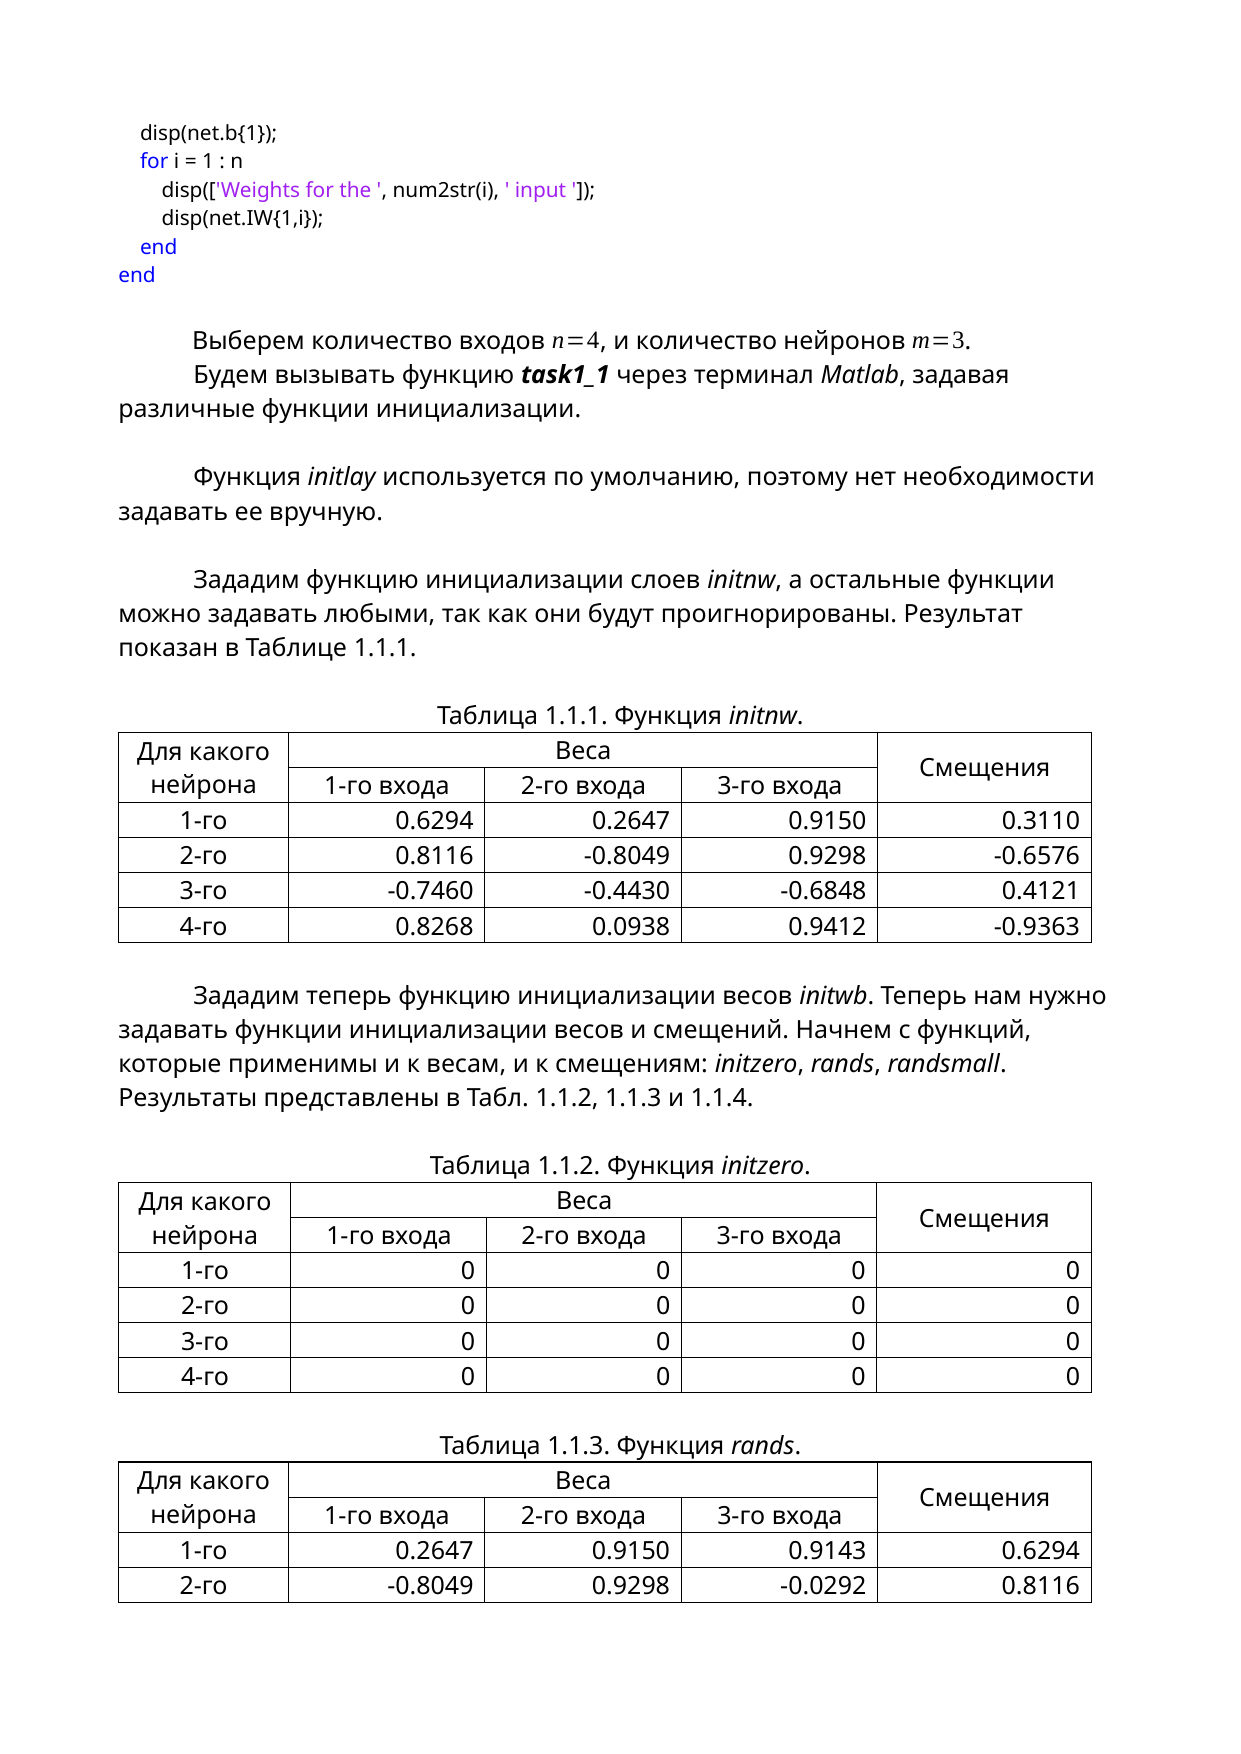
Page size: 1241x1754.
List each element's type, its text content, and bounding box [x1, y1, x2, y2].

table_cell 0.8268 [289, 908, 484, 942]
table_cell 0 [487, 1253, 681, 1287]
table_cell 2-го входа [485, 768, 681, 802]
table_header Веса [289, 1463, 877, 1497]
table_cell 0 [877, 1288, 1091, 1322]
table_cell 3-го входа [682, 1218, 876, 1252]
table_cell 0.9150 [682, 803, 877, 837]
table_cell 0.8116 [289, 838, 484, 872]
table_cell -0.8049 [289, 1568, 484, 1602]
text Таблица 1.1.2. Функция initzero. [118, 1148, 1122, 1182]
table_header Веса [291, 1183, 876, 1217]
table_cell 4-го [119, 908, 288, 942]
table_cell 0 [291, 1323, 486, 1357]
table_header Для какого нейрона [119, 1463, 288, 1532]
table_header Смещения [878, 733, 1091, 802]
text end [118, 232, 1122, 260]
table_cell 3-го входа [682, 1498, 877, 1532]
table_cell 0 [291, 1288, 486, 1322]
table_cell 0 [682, 1323, 876, 1357]
table_cell 0 [487, 1358, 681, 1392]
table_cell 0 [877, 1253, 1091, 1287]
table_cell 0 [291, 1253, 486, 1287]
table_cell 0.6294 [878, 1533, 1091, 1567]
table_header Для какого нейрона [119, 1183, 290, 1252]
table_cell 0 [682, 1288, 876, 1322]
table_cell -0.8049 [485, 838, 681, 872]
table_cell 0 [682, 1253, 876, 1287]
text for i = 1 : n [118, 147, 1122, 175]
table_header Смещения [878, 1463, 1091, 1532]
table_header Смещения [877, 1183, 1091, 1252]
table_cell 0 [291, 1358, 486, 1392]
table_cell 2-го входа [485, 1498, 681, 1532]
table_header Веса [289, 733, 877, 767]
text disp(net.IW{1,i}); [118, 203, 1122, 232]
table_cell 0.9143 [682, 1533, 877, 1567]
table_cell 0.6294 [289, 803, 484, 837]
table_cell 0 [877, 1358, 1091, 1392]
table_cell 3-го входа [682, 768, 877, 802]
table_cell 1-го входа [289, 768, 484, 802]
table_cell 2-го [119, 838, 288, 872]
text Таблица 1.1.3. Функция rands. [118, 1427, 1122, 1461]
table_cell 2-го [119, 1288, 290, 1322]
table_cell 0.9150 [485, 1533, 681, 1567]
table_cell 0.9412 [682, 908, 877, 942]
table_cell 3-го [119, 873, 288, 907]
table_cell 0 [487, 1323, 681, 1357]
table_cell -0.9363 [878, 908, 1091, 942]
table_cell -0.6848 [682, 873, 877, 907]
table_cell 0.2647 [485, 803, 681, 837]
table_cell 0.8116 [878, 1568, 1091, 1602]
table_cell 0.2647 [289, 1533, 484, 1567]
table_cell 0.3110 [878, 803, 1091, 837]
table_header Для какого нейрона [119, 733, 288, 802]
table_cell 0 [682, 1358, 876, 1392]
text Таблица 1.1.1. Функция initnw. [118, 697, 1122, 732]
text Зададим теперь функцию инициализации весов initwb. Теперь нам нужно задавать функции инициализации весов и смещений. Начнем с функций, которые применимы и к весам, и к смещениям: initzero, rands, randsmall. Результаты представлены в Табл. 1.1.2, 1.1.3 и 1.1.4. [118, 977, 1122, 1113]
table_cell 2-го [119, 1568, 288, 1602]
table_cell -0.0292 [682, 1568, 877, 1602]
text disp(['Weights for the ', num2str(i), ' input ']); [118, 175, 1122, 203]
text Зададим функцию инициализации слоев initnw, а остальные функции можно задавать любыми, так как они будут проигнорированы. Результат показан в Таблице 1.1.1. [118, 561, 1122, 663]
text disp(net.b{1}); [118, 118, 1122, 147]
text Выберем количество входов , и количество нейронов . [118, 323, 1122, 357]
table_cell 0 [487, 1288, 681, 1322]
text end [118, 260, 1122, 289]
text Будем вызывать функцию task1_1 через терминал Matlab, задавая различные функции инициализации. [118, 357, 1122, 425]
table_cell 0.9298 [485, 1568, 681, 1602]
table_cell 1-го [119, 803, 288, 837]
table_cell 1-го [119, 1253, 290, 1287]
table_cell 0.4121 [878, 873, 1091, 907]
table_cell 0.9298 [682, 838, 877, 872]
table_cell -0.7460 [289, 873, 484, 907]
table_cell 1-го входа [291, 1218, 486, 1252]
text Функция initlay используется по умолчанию, поэтому нет необходимости задавать ее вручную. [118, 459, 1122, 527]
table_cell 4-го [119, 1358, 290, 1392]
table_cell 1-го входа [289, 1498, 484, 1532]
table_cell 3-го [119, 1323, 290, 1357]
table_cell -0.6576 [878, 838, 1091, 872]
table_cell -0.4430 [485, 873, 681, 907]
table_cell 1-го [119, 1533, 288, 1567]
table_cell 0.0938 [485, 908, 681, 942]
table_cell 2-го входа [487, 1218, 681, 1252]
table_cell 0 [877, 1323, 1091, 1357]
